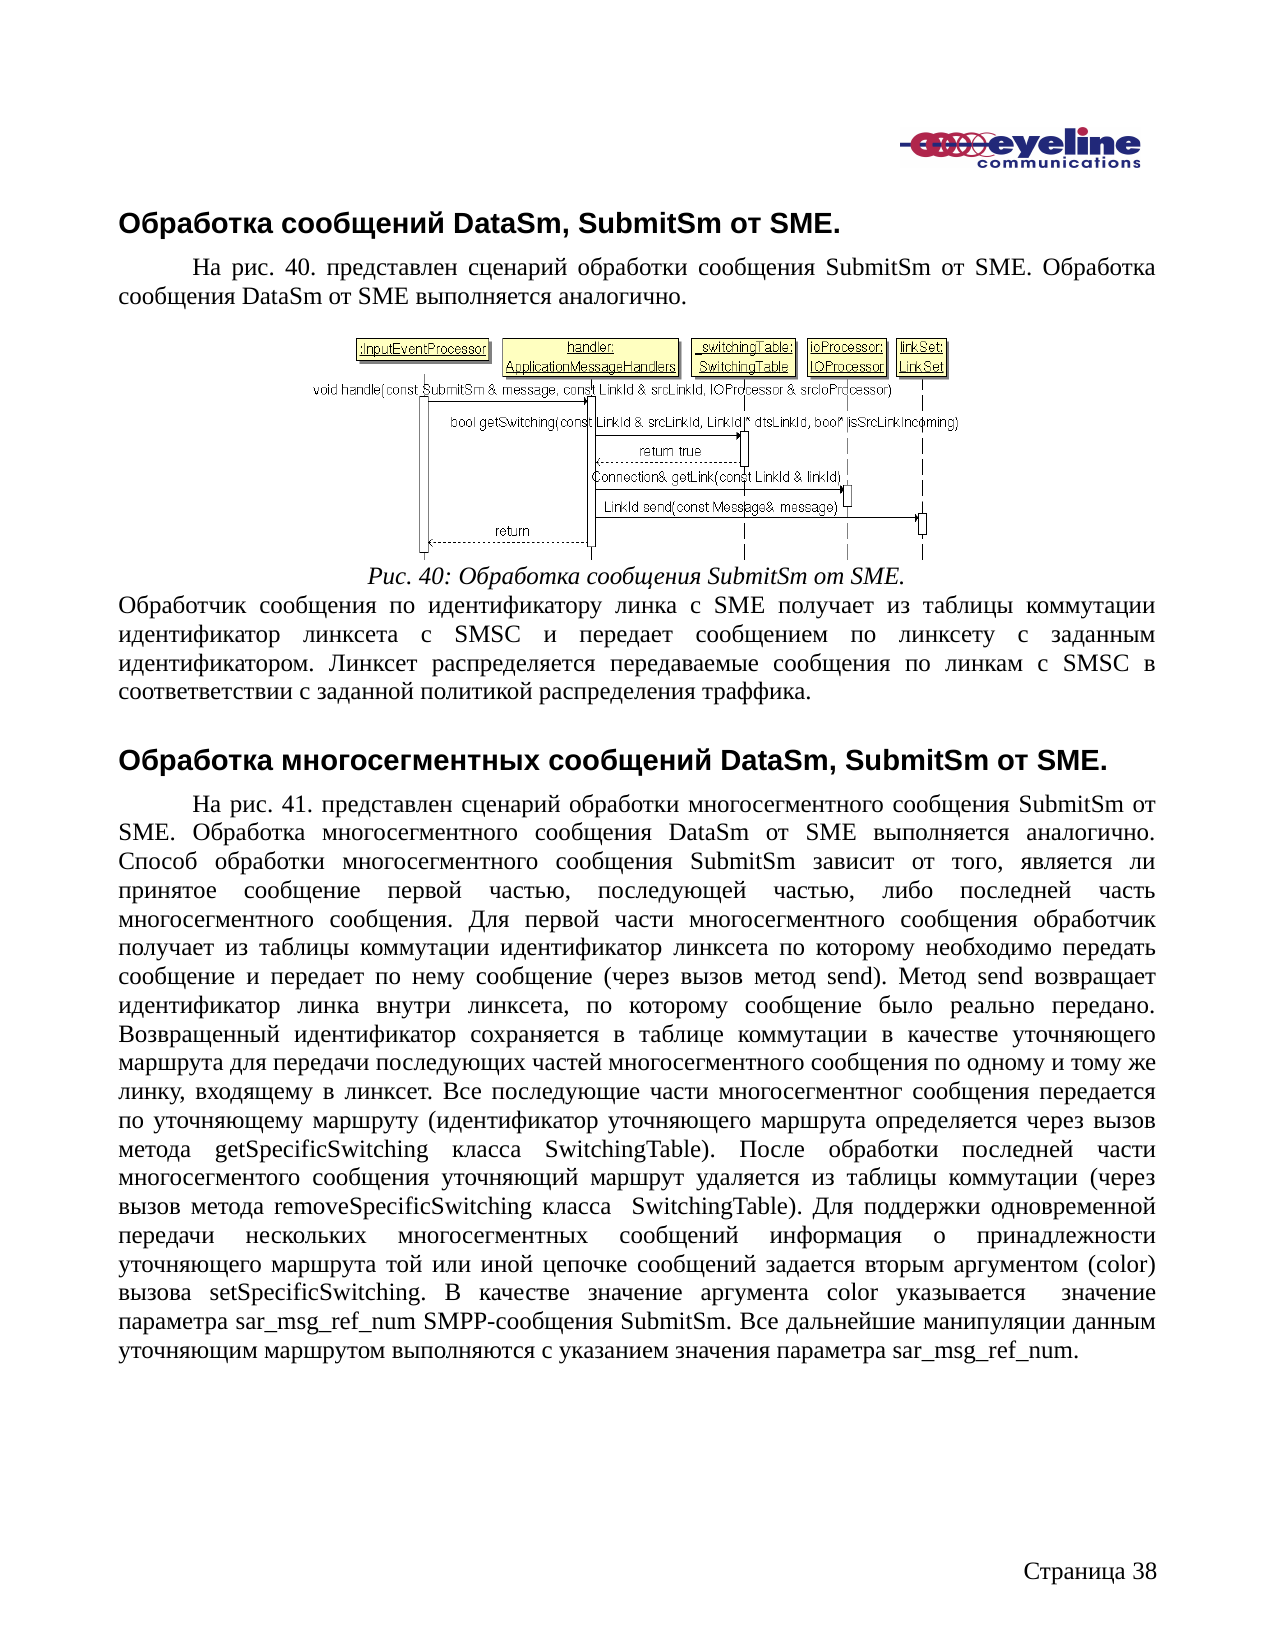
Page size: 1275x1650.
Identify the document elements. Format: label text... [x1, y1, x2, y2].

text Обработчик сообщения по идентификатору линка с SME получает из таблицы коммутации идентификатор линксета с SMSC и передает сообщением по линксету с заданным идентификатором. Линксет распределяется передаваемые сообщения по линкам с SMSC в соответветствии с заданной политикой распределения траффика. [118, 322, 1157, 705]
picture [309, 335, 967, 562]
text На рис. 40. представлен сценарий обработки сообщения SubmitSm от SME. Обработка сообщения DataSm от SME выполняется аналогично. [118, 252, 1157, 310]
subtitle Обработка многосегментных сообщений DataSm, SubmitSm от SME. [118, 743, 1157, 776]
text Рис. 40: Обработка сообщения SubmitSm от SME. [309, 562, 966, 590]
subtitle Обработка сообщений DataSm, SubmitSm от SME. [118, 206, 1157, 240]
text На рис. 41. представлен сценарий обработки многосегментного сообщения SubmitSm от SME. Обработка многосегментного сообщения DataSm от SME выполняется аналогично. Способ обработки многосегментного сообщения SubmitSm зависит от того, является ли принятое сообщение первой частью, последующей частью, либо последней часть многосегментного сообщения. Для первой части многосегментного сообщения обработчик получает из таблицы коммутации идентификатор линксета по которому необходимо передать сообщение и передает по нему сообщение (через вызов метод send). Метод send возвращает идентификатор линка внутри линксета, по которому сообщение было реально передано. Возвращенный идентификатор сохраняется в таблице коммутации в качестве уточняющего маршрута для передачи последующих частей многосегментного сообщения по одному и тому же линку, входящему в линксет. Все последующие части многосегментног сообщения передается по уточняющему маршруту (идентификатор уточняющего маршрута определяется через вызов метода getSpecificSwitching класса SwitchingTable). После обработки последней части многосегментого сообщения уточняющий маршрут удаляется из таблицы коммутации (через вызов метода removeSpecificSwitching класса SwitchingTable). Для поддержки одновременной передачи нескольких многосегментных сообщений информация о принадлежности уточняющего маршрута той или иной цепочке сообщений задается вторым аргументом (color) вызова setSpecificSwitching. В качестве значение аргумента color указывается значение параметра sar_msg_ref_num SMPP-сообщения SubmitSm. Все дальнейшие манипуляции данным уточняющим маршрутом выполняются с указанием значения параметра sar_msg_ref_num. [118, 789, 1157, 1364]
picture [900, 127, 1141, 168]
